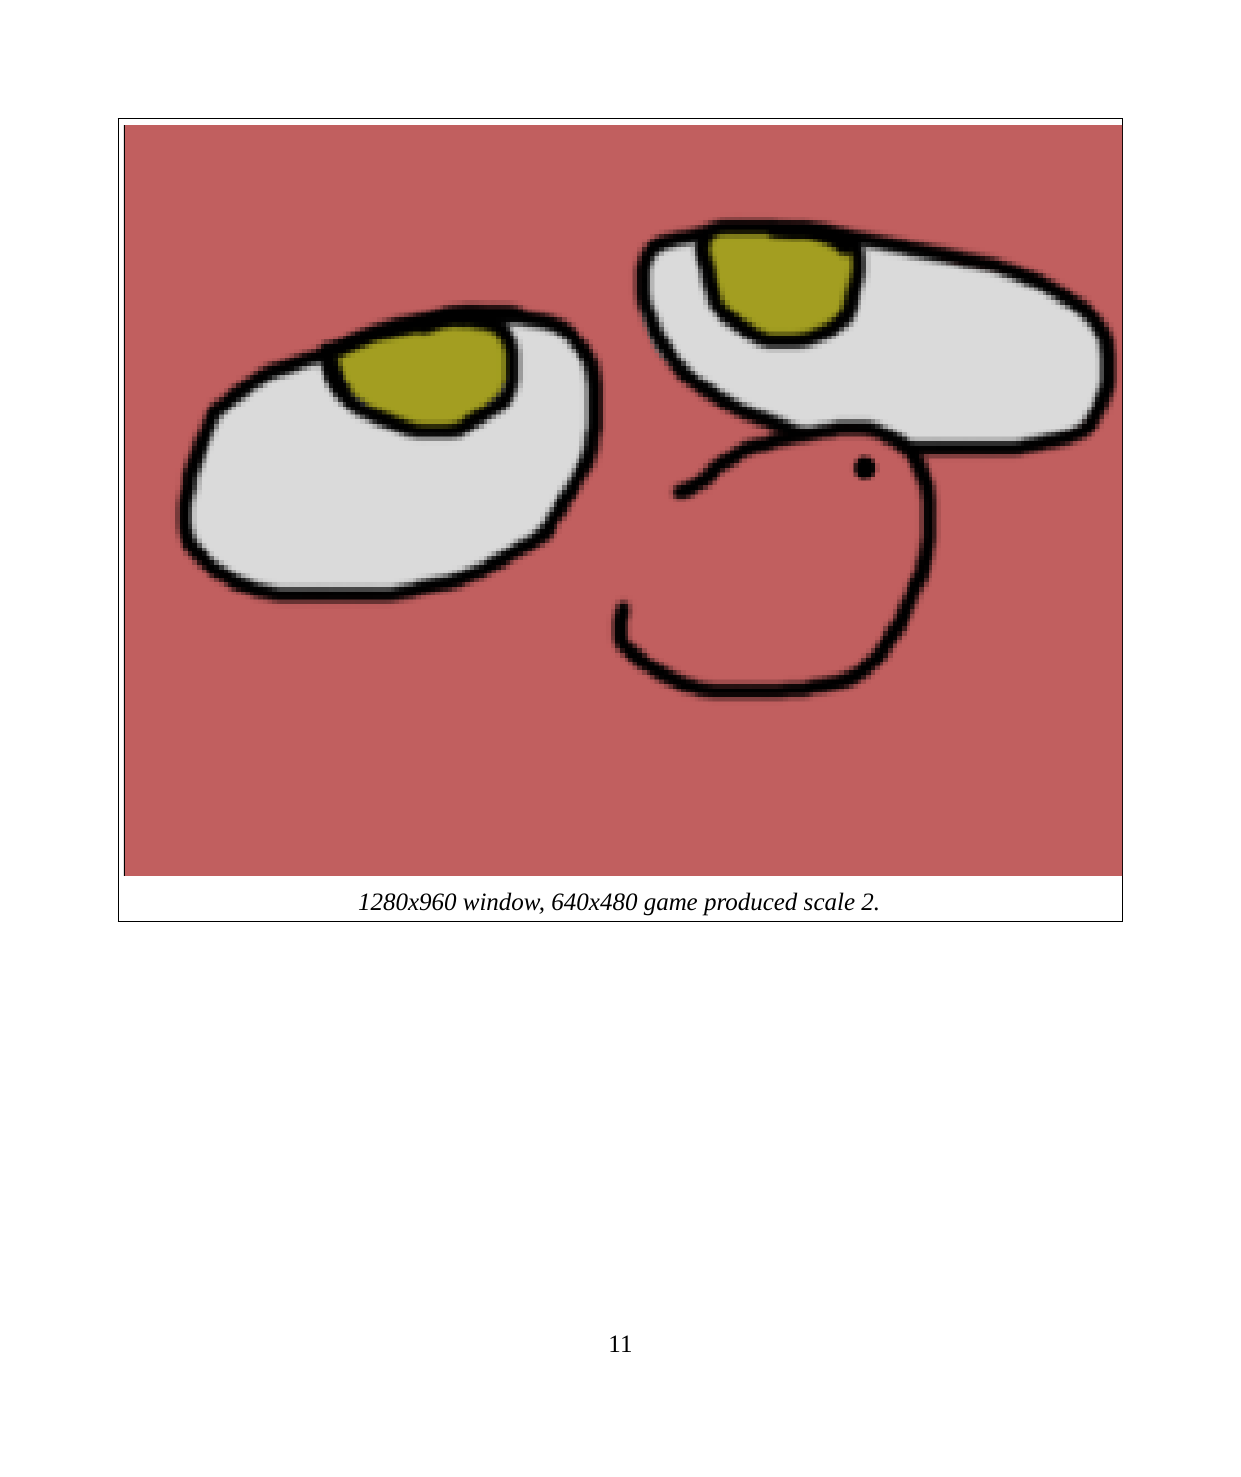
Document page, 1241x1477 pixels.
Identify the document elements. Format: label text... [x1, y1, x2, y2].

table_cell 1280x960 window, 640x480 game produced scale 2. [119, 881, 1122, 921]
table_cell [119, 119, 1122, 881]
picture [123, 125, 1123, 876]
